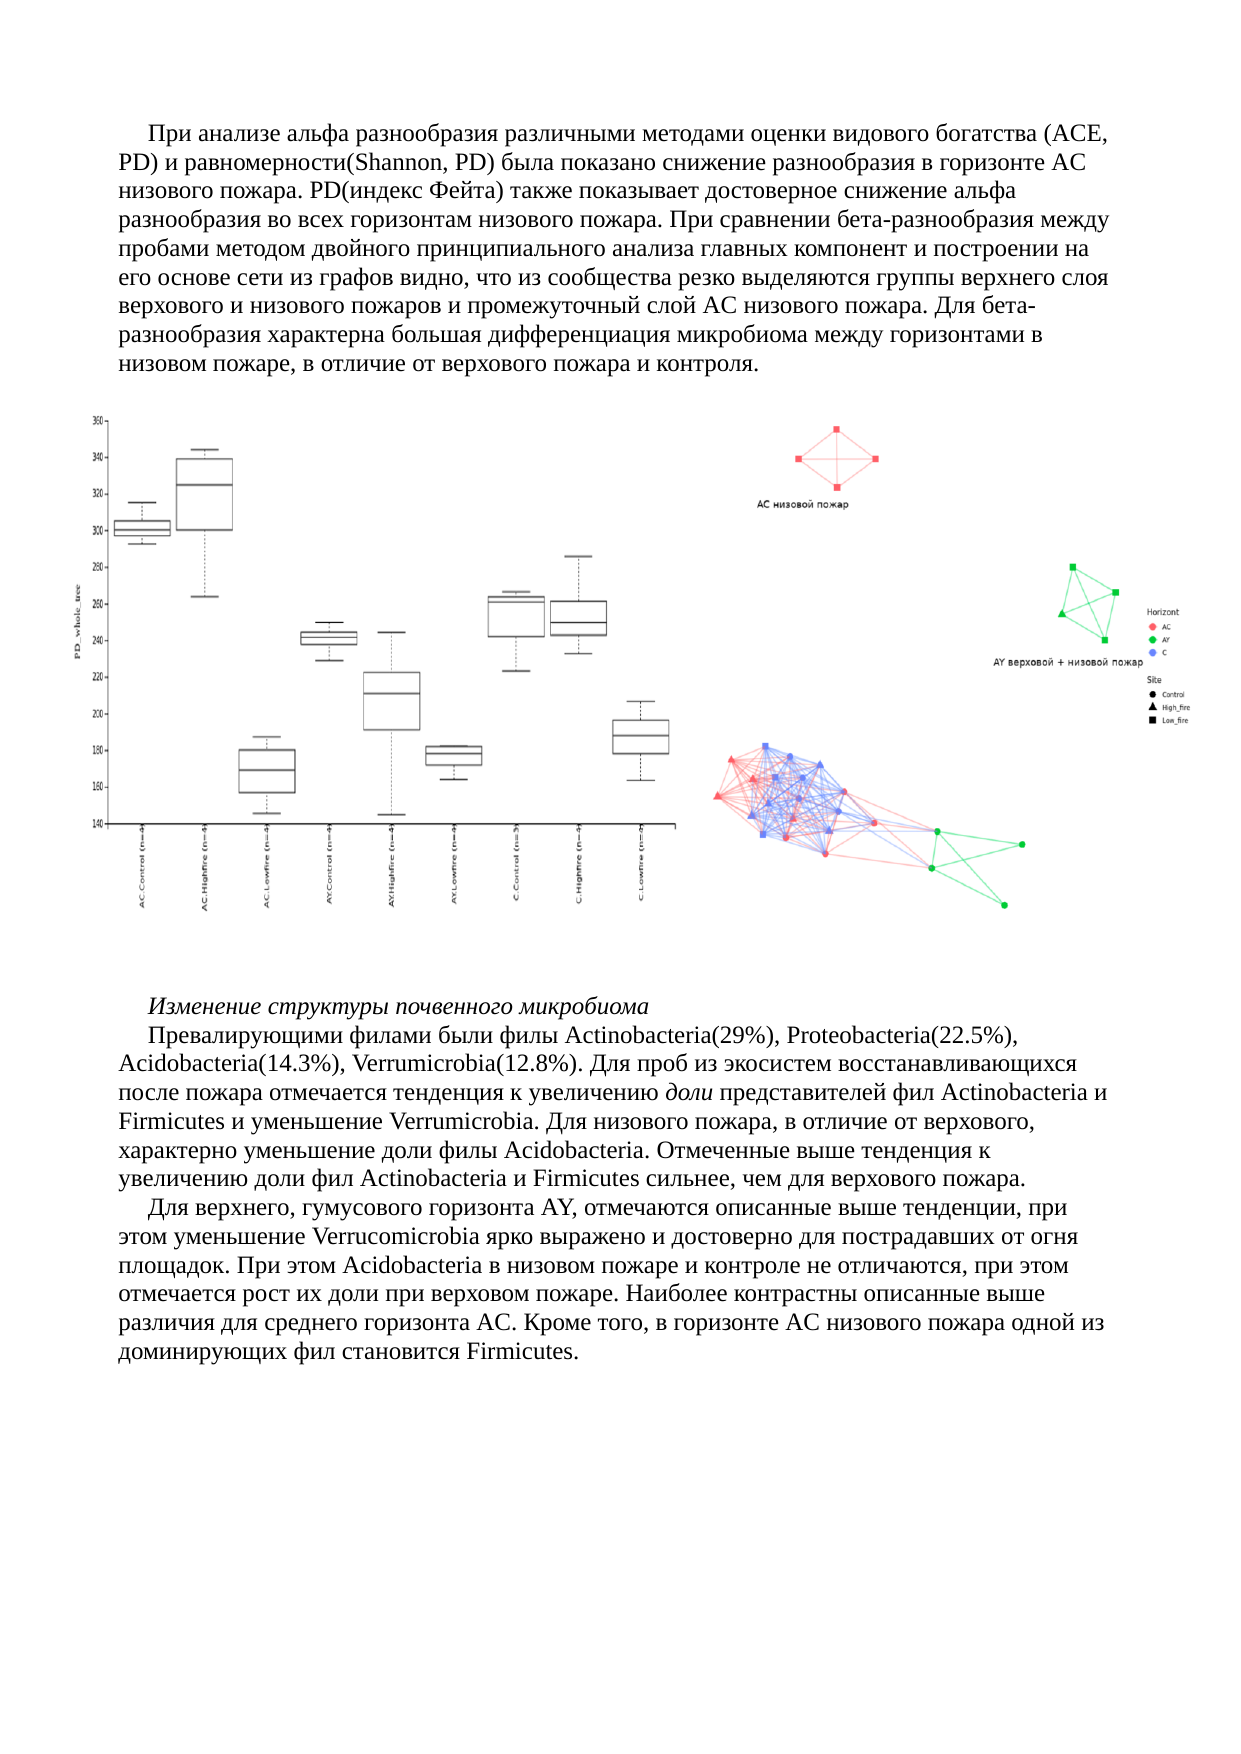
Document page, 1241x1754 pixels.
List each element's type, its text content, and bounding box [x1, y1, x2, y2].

picture [58, 401, 1198, 934]
text Изменение структуры почвенного микробиома [118, 991, 1122, 1020]
text Для верхнего, гумусового горизонта AY, отмечаются описанные выше тенденции, при этом уменьшение Verrucomicrobia ярко выражено и достоверно для пострадавших от огня площадок. При этом Acidobacteria в низовом пожаре и контроле не отличаются, при этом отмечается рост их доли при верховом пожаре. Наиболее контрастны описанные выше различия для среднего горизонта AC. Кроме того, в горизонте AC низового пожара одной из доминирующих фил становится Firmicutes. [118, 1192, 1122, 1365]
text Превалирующими филами были филы Actinobacteria(29%), Proteobacteria(22.5%), Acidobacteria(14.3%), Verrumicrobia(12.8%). Для проб из экосистем восстанавливающихся после пожара отмечается тенденция к увеличению доли представителей фил Actinobacteria и Firmicutes и уменьшение Verrumicrobia. Для низового пожара, в отличие от верхового, характерно уменьшение доли филы Acidobacteria. Отмеченные выше тенденция к увеличению доли фил Actinobacteria и Firmicutes сильнее, чем для верхового пожара. [118, 1020, 1122, 1192]
text При анализе альфа разнообразия различными методами оценки видового богатства (ACE, PD) и равномерности(Shannon, PD) была показано снижение разнообразия в горизонте AC низового пожара. PD(индекс Фейта) также показывает достоверное снижение альфа разнообразия во всех горизонтам низового пожара. При сравнении бета-разнообразия между пробами методом двойного принципиального анализа главных компонент и построении на его основе сети из графов видно, что из сообщества резко выделяются группы верхнего слоя верхового и низового пожаров и промежуточный слой AC низового пожара. Для бета-разнообразия характерна большая дифференциация микробиома между горизонтами в низовом пожаре, в отличие от верхового пожара и контроля. [118, 118, 1122, 377]
